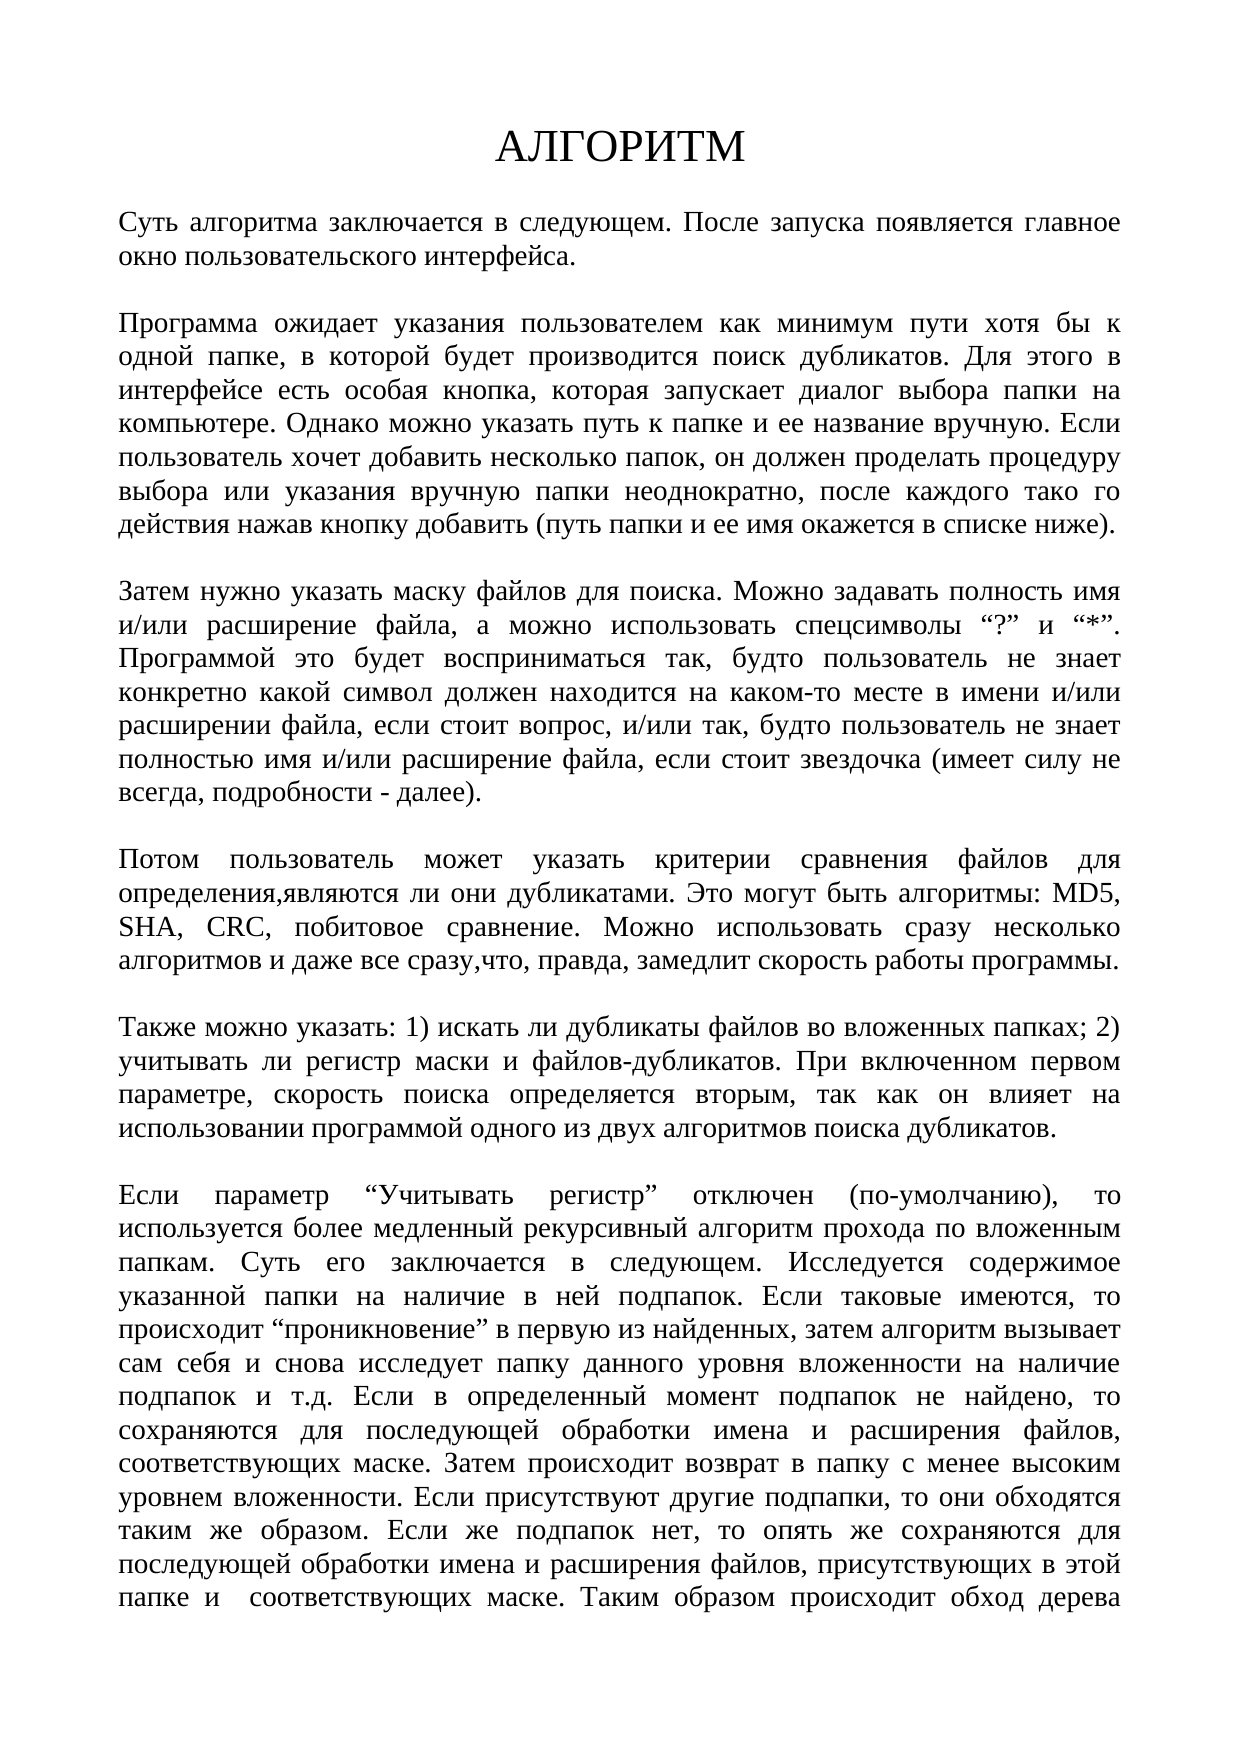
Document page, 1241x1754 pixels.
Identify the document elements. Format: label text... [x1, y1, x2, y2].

text Суть алгоритма заключается в следующем. После запуска появляется главное окно пользовательского интерфейса. [118, 204, 1122, 271]
text АЛГОРИТМ [118, 118, 1122, 171]
text Затем нужно указать маску файлов для поиска. Можно задавать полность имя и/или расширение файла, а можно использовать спецсимволы “?” и “*”. Программой это будет восприниматься так, будто пользователь не знает конкретно какой символ должен находится на каком-то месте в имени и/или расширении файла, если стоит вопрос, и/или так, будто пользователь не знает полностью имя и/или расширение файла, если стоит звездочка (имеет силу не всегда, подробности - далее). [118, 573, 1122, 808]
text Также можно указать: 1) искать ли дубликаты файлов во вложенных папках; 2) учитывать ли регистр маски и файлов-дубликатов. При включенном первом параметре, скорость поиска определяется вторым, так как он влияет на использовании программой одного из двух алгоритмов поиска дубликатов. [118, 1009, 1122, 1143]
text Программа ожидает указания пользователем как минимум пути хотя бы к одной папке, в которой будет производится поиск дубликатов. Для этого в интерфейсе есть особая кнопка, которая запускает диалог выбора папки на компьютере. Однако можно указать путь к папке и ее название вручную. Если пользователь хочет добавить несколько папок, он должен проделать процедуру выбора или указания вручную папки неоднократно, после каждого тако го действия нажав кнопку добавить (путь папки и ее имя окажется в списке ниже). [118, 305, 1122, 540]
text Потом пользователь может указать критерии сравнения файлов для определения,являются ли они дубликатами. Это могут быть алгоритмы: MD5, SHA, CRC, побитовое сравнение. Можно использовать сразу несколько алгоритмов и даже все сразу,что, правда, замедлит скорость работы программы. [118, 842, 1122, 976]
text Если параметр “Учитывать регистр” отключен (по-умолчанию), то используется более медленный рекурсивный алгоритм прохода по вложенным папкам. Суть его заключается в следующем. Исследуется содержимое указанной папки на наличие в ней подпапок. Если таковые имеются, то происходит “проникновение” в первую из найденных, затем алгоритм вызывает сам себя и снова исследует папку данного уровня вложенности на наличие подпапок и т.д. Если в определенный момент подпапок не найдено, то сохраняются для последующей обработки имена и расширения файлов, соответствующих маске. Затем происходит возврат в папку с менее высоким уровнем вложенности. Если присутствуют другие подпапки, то они обходятся таким же образом. Если же подпапок нет, то опять же сохраняются для последующей обработки имена и расширения файлов, присутствующих в этой папке и соответствующих маске. Таким образом происходит обход дерева [118, 1177, 1122, 1613]
